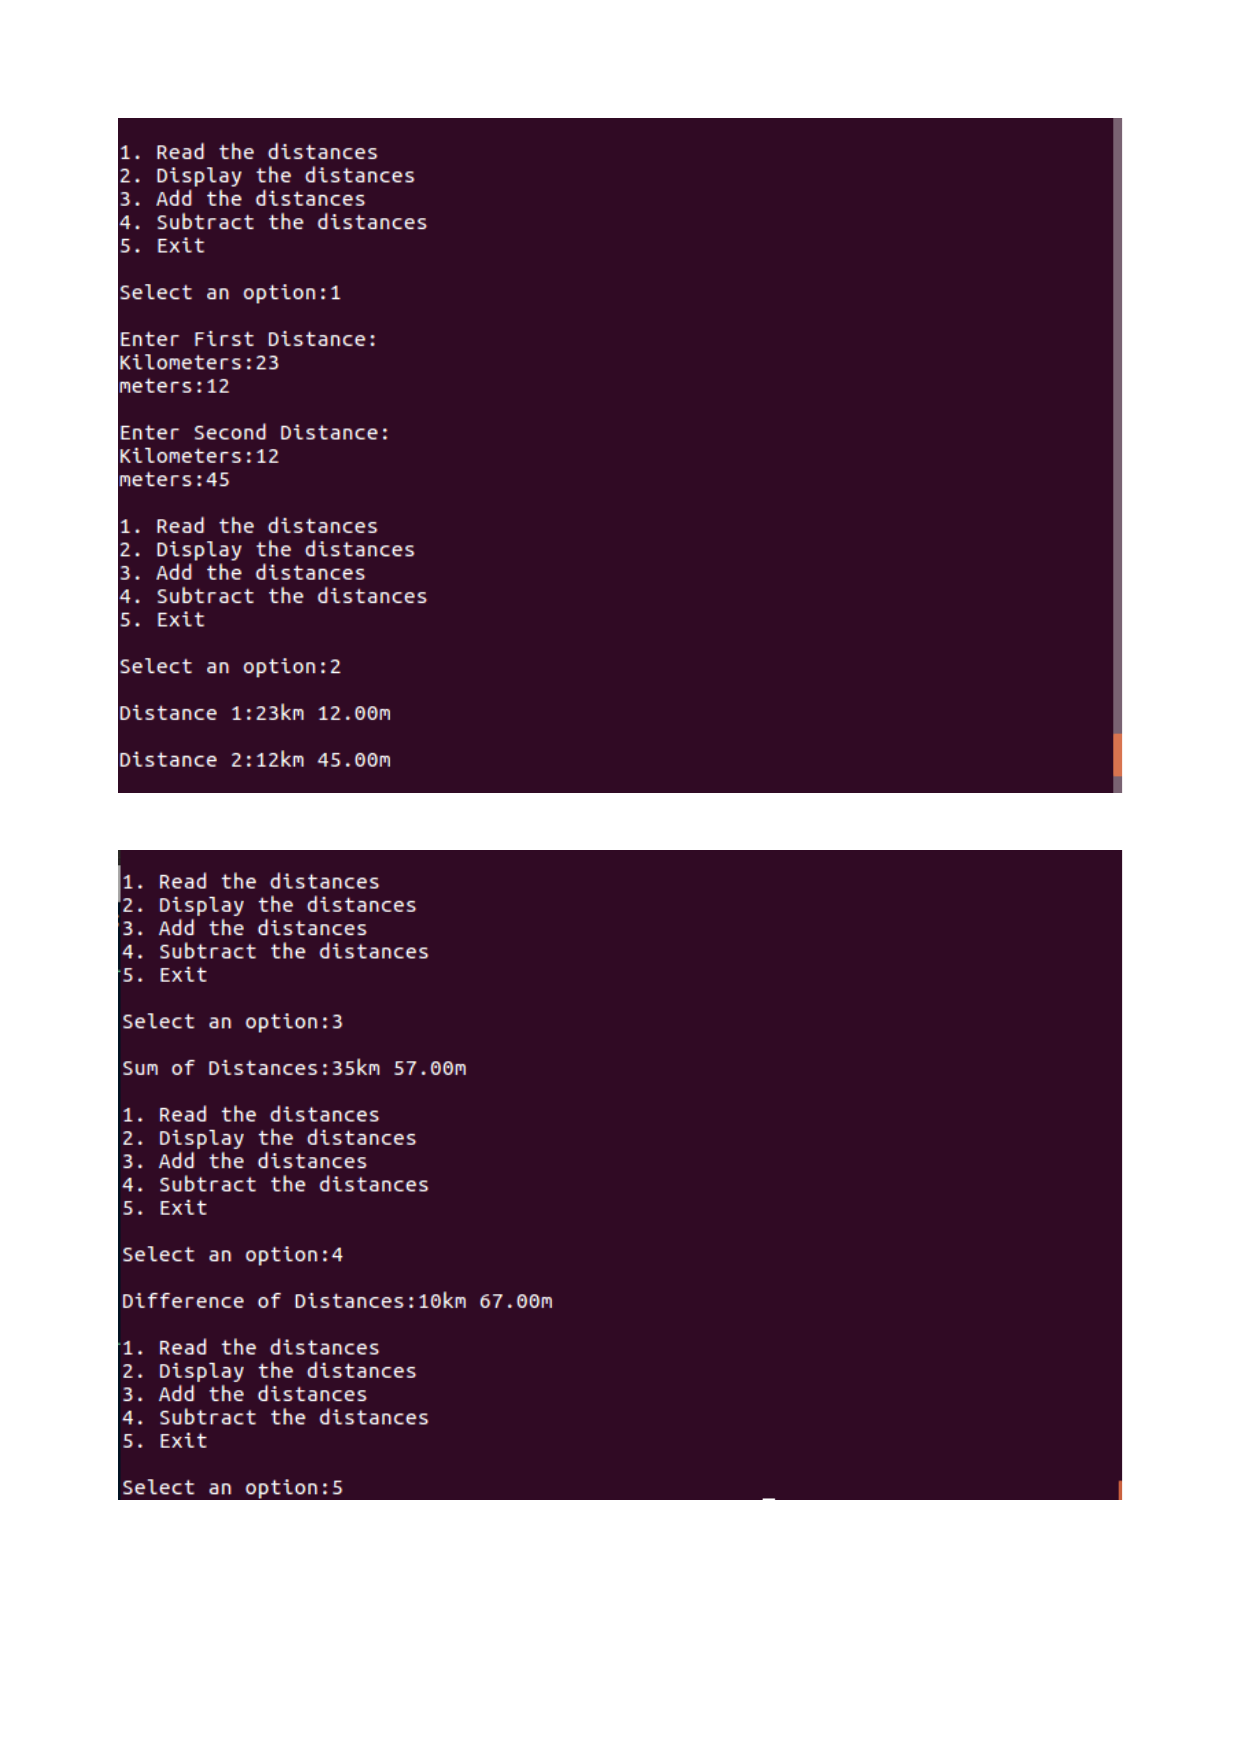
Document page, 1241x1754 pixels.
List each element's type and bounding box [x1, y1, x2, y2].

picture [118, 850, 1123, 1500]
picture [118, 118, 1123, 793]
